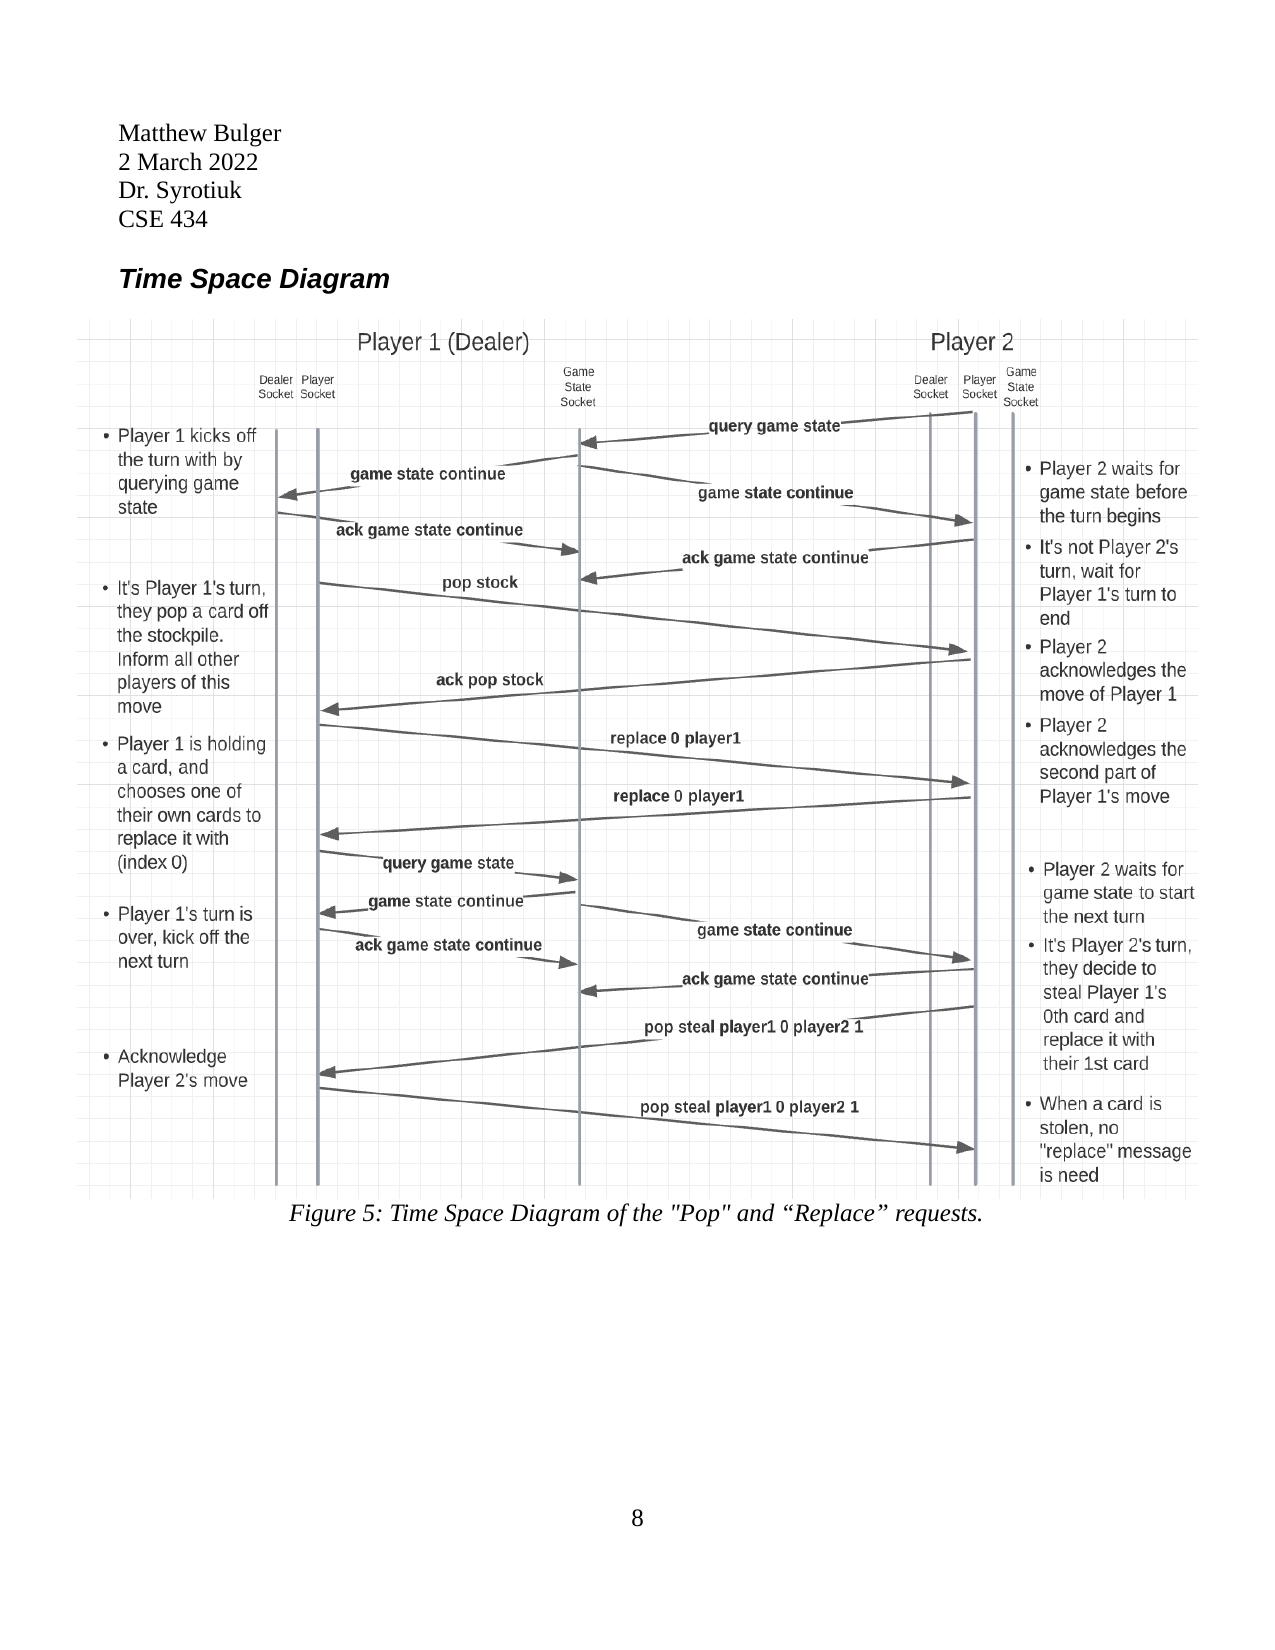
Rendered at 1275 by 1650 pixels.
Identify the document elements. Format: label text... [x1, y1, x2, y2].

text Figure 5: Time Space Diagram of the "Pop" and “Replace” requests. [77, 1199, 1198, 1227]
subtitle Time Space Diagram [118, 263, 1157, 294]
picture [77, 319, 1199, 1199]
